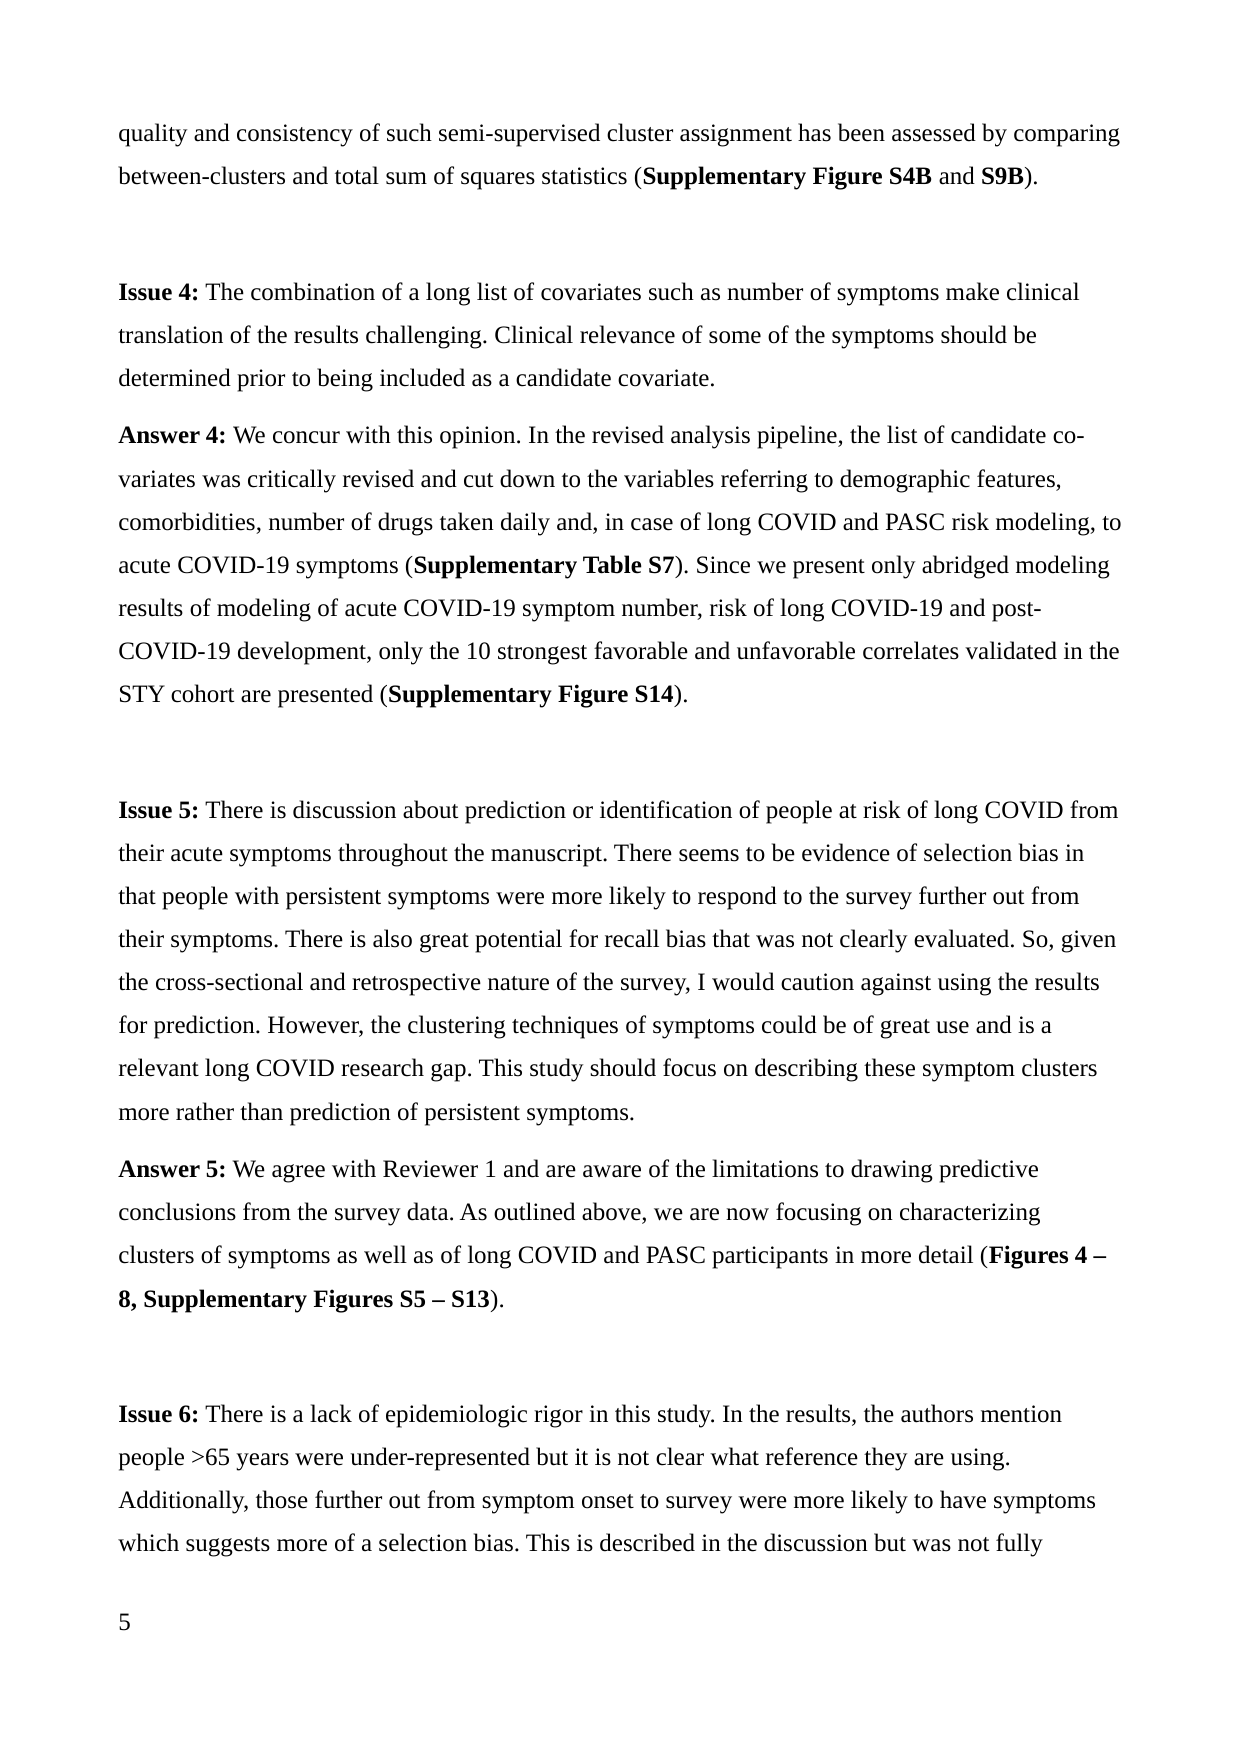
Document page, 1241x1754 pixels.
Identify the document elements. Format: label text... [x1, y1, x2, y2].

text Answer 5: We agree with Reviewer 1 and are aware of the limitations to drawing predictive conclusions from the survey data. As outlined above, we are now focusing on characterizing clusters of symptoms as well as of long COVID and PASC participants in more detail (Figures 4 – 8, Supplementary Figures S5 – S13). [118, 1154, 1122, 1312]
text quality and consistency of such semi-supervised cluster assignment has been assessed by comparing between-clusters and total sum of squares statistics (Supplementary Figure S4B and S9B). [118, 118, 1122, 190]
text Issue 5: There is discussion about prediction or identification of people at risk of long COVID from their acute symptoms throughout the manuscript. There seems to be evidence of selection bias in that people with persistent symptoms were more likely to respond to the survey further out from their symptoms. There is also great potential for recall bias that was not clearly evaluated. So, given the cross-sectional and retrospective nature of the survey, I would caution against using the results for prediction. However, the clustering techniques of symptoms could be of great use and is a relevant long COVID research gap. This study should focus on describing these symptom clusters more rather than prediction of persistent symptoms. [118, 795, 1122, 1125]
text Answer 4: We concur with this opinion. In the revised analysis pipeline, the list of candidate co-variates was critically revised and cut down to the variables referring to demographic features, comorbidities, number of drugs taken daily and, in case of long COVID and PASC risk modeling, to acute COVID-19 symptoms (Supplementary Table S7). Since we present only abridged modeling results of modeling of acute COVID-19 symptom number, risk of long COVID-19 and post-COVID-19 development, only the 10 strongest favorable and unfavorable correlates validated in the STY cohort are presented (Supplementary Figure S14). [118, 421, 1122, 708]
text Issue 6: There is a lack of epidemiologic rigor in this study. In the results, the authors mention people >65 years were under-represented but it is not clear what reference they are using. Additionally, those further out from symptom onset to survey were more likely to have symptoms which suggests more of a selection bias. This is described in the discussion but was not fully [118, 1399, 1122, 1557]
text Issue 4: The combination of a long list of covariates such as number of symptoms make clinical translation of the results challenging. Clinical relevance of some of the symptoms should be determined prior to being included as a candidate covariate. [118, 277, 1122, 392]
